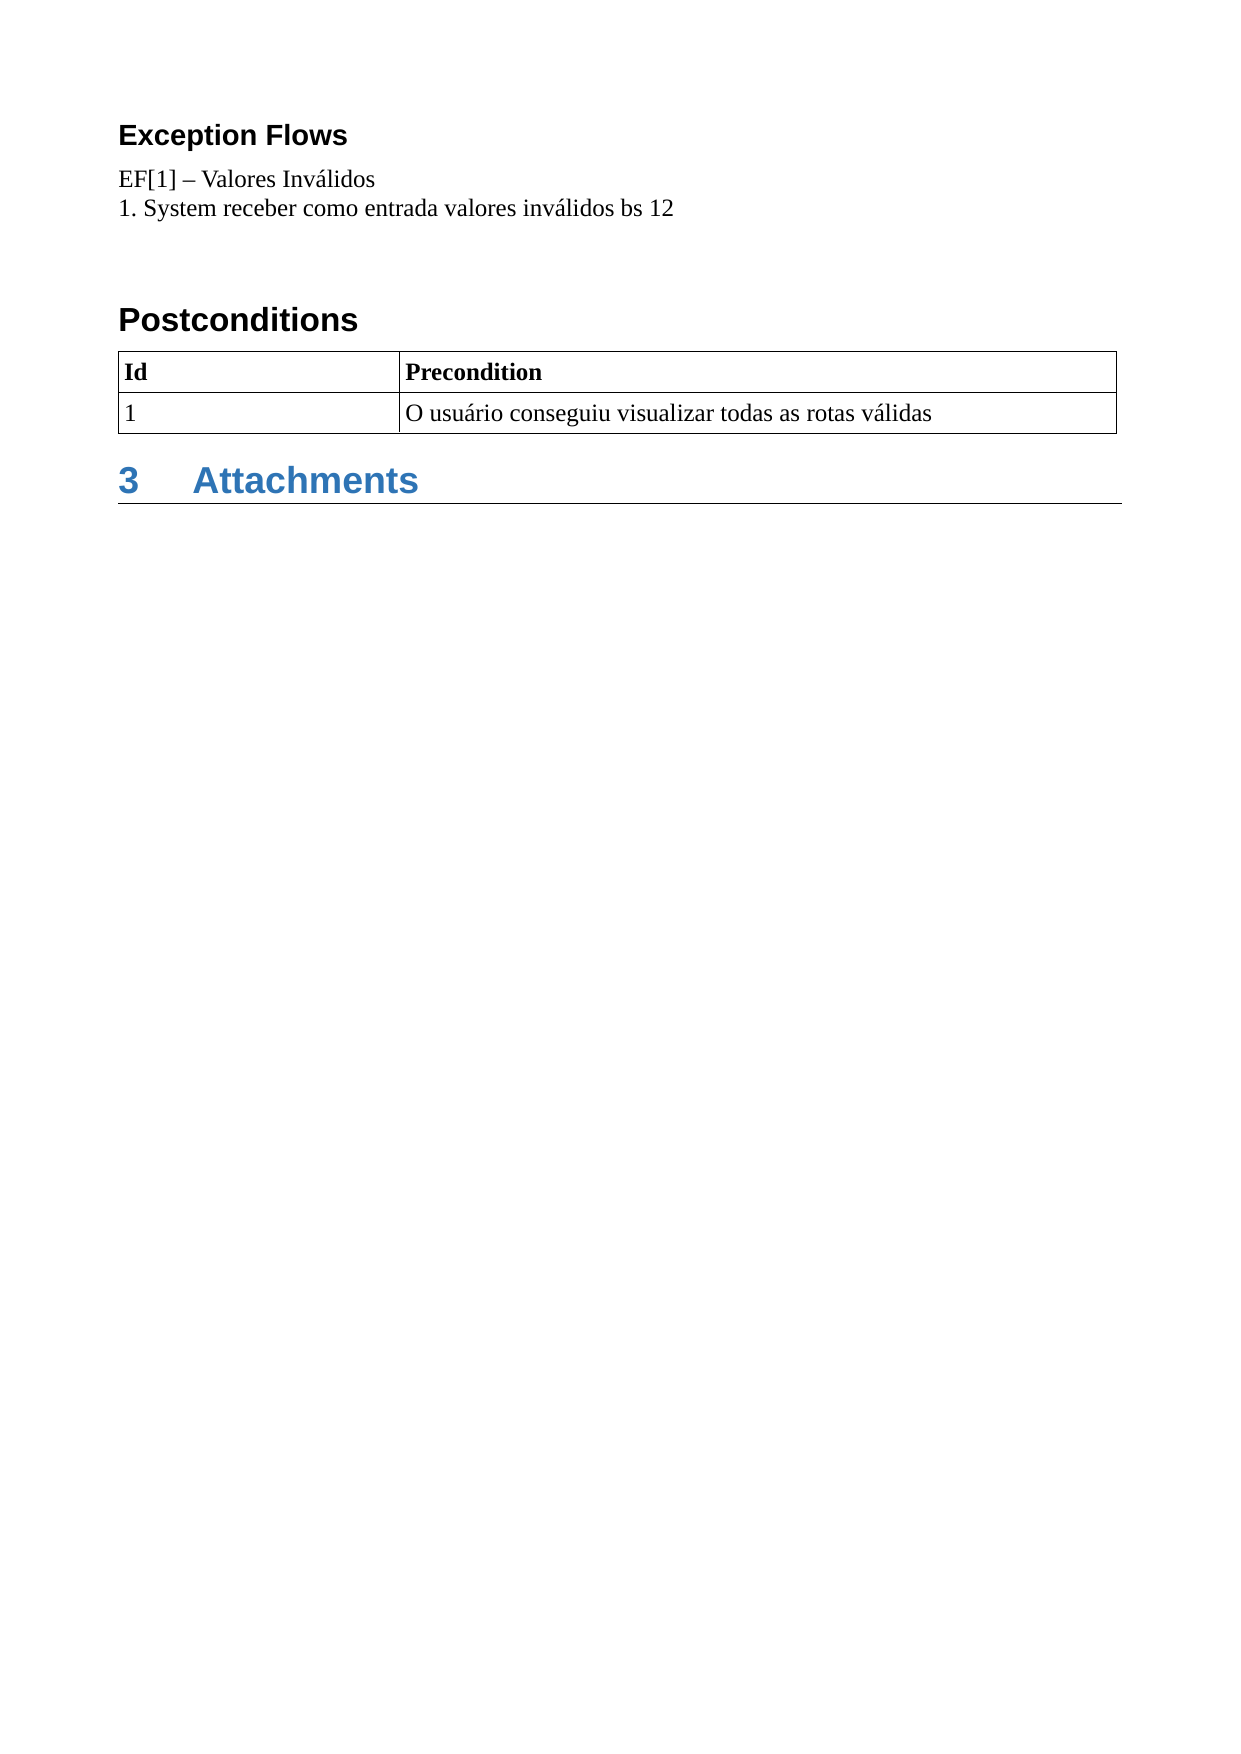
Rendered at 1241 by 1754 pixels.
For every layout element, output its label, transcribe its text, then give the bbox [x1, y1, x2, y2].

subtitle Attachments [118, 458, 1122, 503]
subtitle Postconditions [118, 300, 1122, 338]
table_cell 1 [119, 393, 399, 432]
subtitle Exception Flows [118, 118, 1122, 152]
table_header Id [119, 352, 399, 392]
table_header Precondition [400, 352, 1116, 392]
text EF[1] – Valores Inválidos [118, 164, 1122, 193]
text 1. System receber como entrada valores inválidos bs 12 [118, 193, 1122, 222]
table_cell O usuário conseguiu visualizar todas as rotas válidas [400, 393, 1116, 432]
